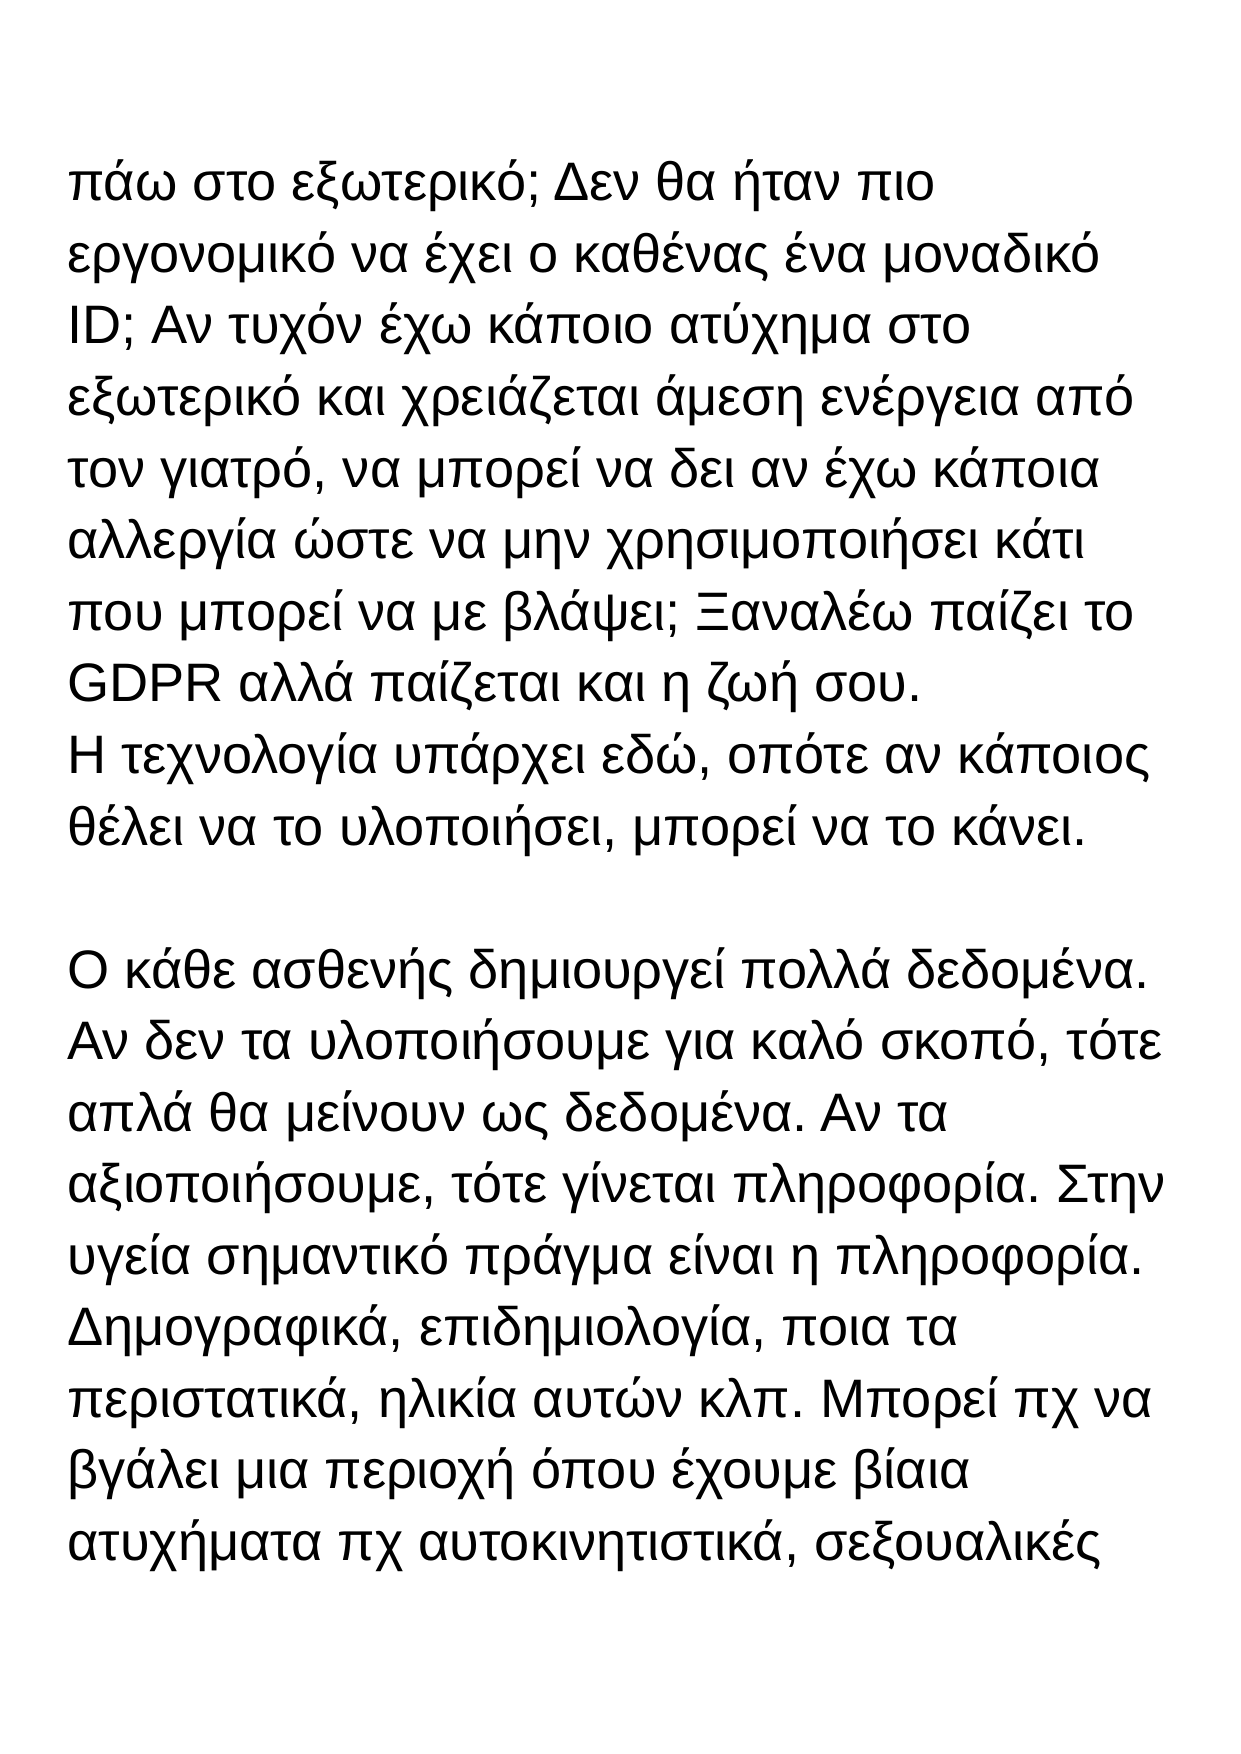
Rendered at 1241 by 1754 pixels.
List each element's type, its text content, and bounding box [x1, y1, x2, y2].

text Ο κάθε ασθενής δημιουργεί πολλά δεδομένα. Αν δεν τα υλοποιήσουμε για καλό σκοπό, τότε απλά θα μείνουν ως δεδομένα. Αν τα αξιοποιήσουμε, τότε γίνεται πληροφορία. Στην υγεία σημαντικό πράγμα είναι η πληροφορία. Δημογραφικά, επιδημιολογία, ποια τα περιστατικά, ηλικία αυτών κλπ. Μπορεί πχ να βγάλει μια περιοχή όπου έχουμε βίαια ατυχήματα πχ αυτοκινητιστικά, σεξουαλικές [67, 937, 1173, 1572]
text πάω στο εξωτερικό; Δεν θα ήταν πιο εργονομικό να έχει ο καθένας ένα μοναδικό ID; Αν τυχόν έχω κάποιο ατύχημα στο εξωτερικό και χρειάζεται άμεση ενέργεια από τον γιατρό, να μπορεί να δει αν έχω κάποια αλλεργία ώστε να μην χρησιμοποιήσει κάτι που μπορεί να με βλάψει; Ξαναλέω παίζει το GDPR αλλά παίζεται και η ζωή σου. [67, 150, 1173, 713]
text Η τεχνολογία υπάρχει εδώ, οπότε αν κάποιος θέλει να το υλοποιήσει, μπορεί να το κάνει. [67, 722, 1173, 856]
